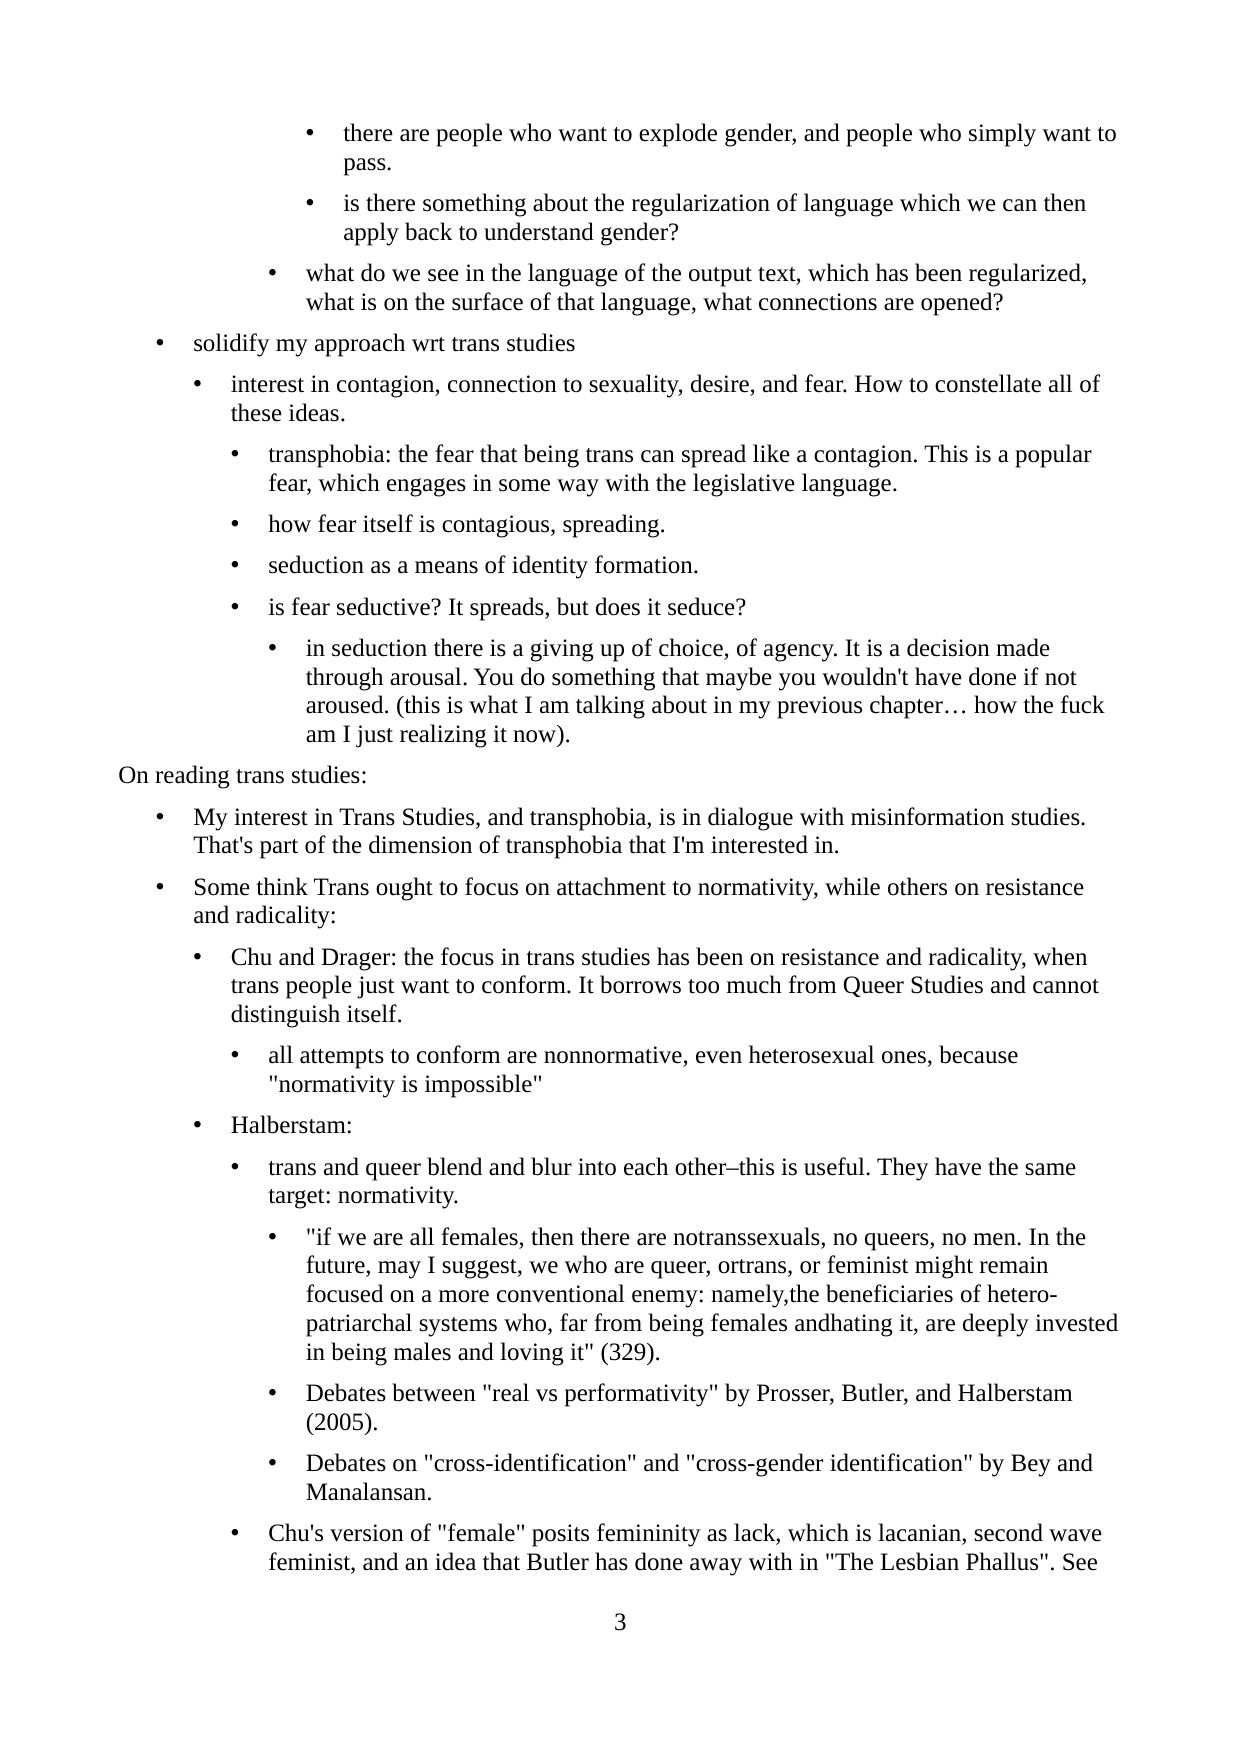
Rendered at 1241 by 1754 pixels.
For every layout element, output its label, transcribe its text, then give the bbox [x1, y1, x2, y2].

list there are people who want to explode gender, and people who simply want to pass. [306, 118, 1122, 176]
list seduction as a means of identity formation. [231, 551, 1122, 579]
list Debates between "real vs performativity" by Prosser, Butler, and Halberstam (2005). [268, 1378, 1122, 1436]
list solidify my approach wrt trans studies [156, 328, 1122, 357]
list what do we see in the language of the output text, which has been regularized, what is on the surface of that language, what connections are opened? [268, 258, 1122, 316]
list Debates on "cross-identification" and "cross-gender identification" by Bey and Manalansan. [268, 1448, 1122, 1506]
list transphobia: the fear that being trans can spread like a contagion. This is a popular fear, which engages in some way with the legislative language. [231, 439, 1122, 497]
list Halberstam: [193, 1111, 1122, 1139]
list in seduction there is a giving up of choice, of agency. It is a decision made through arousal. You do something that maybe you wouldn't have done if not aroused. (this is what I am talking about in my previous chapter… how the fuck am I just realizing it now). [268, 633, 1122, 748]
text On reading trans studies: [118, 761, 1122, 789]
list all attempts to conform are nonnormative, even heterosexual ones, because "normativity is impossible" [231, 1041, 1122, 1098]
list trans and queer blend and blur into each other–this is useful. They have the same target: normativity. [231, 1152, 1122, 1209]
list is there something about the regularization of language which we can then apply back to understand gender? [306, 188, 1122, 246]
list is fear seductive? It spreads, but does it seduce? [231, 592, 1122, 621]
list Some think Trans ought to focus on attachment to normativity, while others on resistance and radicality: [156, 872, 1122, 929]
list Chu's version of "female" posits femininity as lack, which is lacanian, second wave feminist, and an idea that Butler has done away with in "The Lesbian Phallus". See [231, 1518, 1122, 1576]
list interest in contagion, connection to sexuality, desire, and fear. How to constellate all of these ideas. [193, 369, 1122, 427]
list My interest in Trans Studies, and transphobia, is in dialogue with misinformation studies. That's part of the dimension of transphobia that I'm interested in. [156, 802, 1122, 859]
list "if we are all females, then there are notranssexuals, no queers, no men. In the future, may I suggest, we who are queer, ortrans, or feminist might remain focused on a more conventional enemy: namely,the beneficiaries of hetero-patriarchal systems who, far from being females andhating it, are deeply invested in being males and loving it" (329). [268, 1222, 1122, 1366]
list how fear itself is contagious, spreading. [231, 509, 1122, 538]
list Chu and Drager: the focus in trans studies has been on resistance and radicality, when trans people just want to conform. It borrows too much from Queer Studies and cannot distinguish itself. [193, 942, 1122, 1028]
